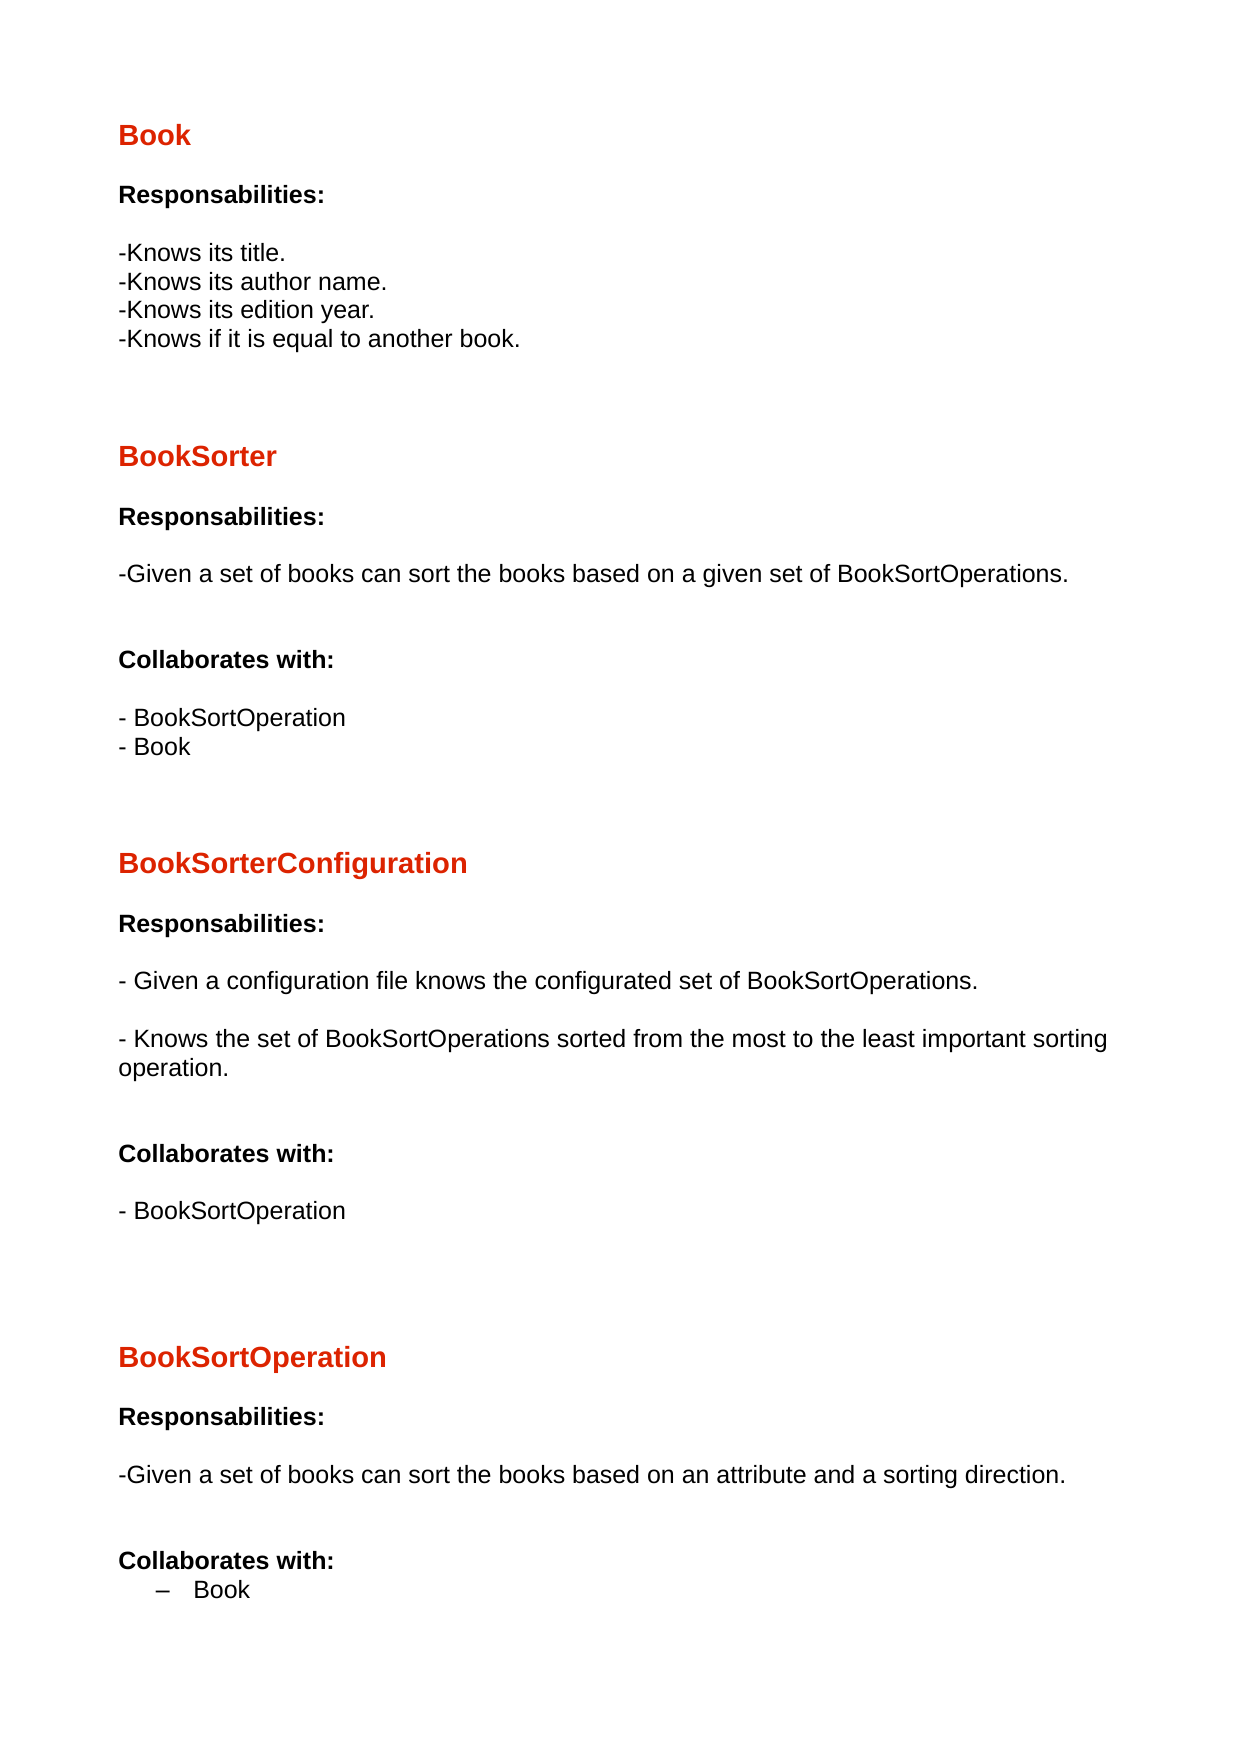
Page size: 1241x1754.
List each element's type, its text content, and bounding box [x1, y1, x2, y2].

text -Knows its author name. [118, 267, 1122, 295]
text Responsabilities: [118, 1402, 1122, 1431]
text - BookSortOperation [118, 1196, 1122, 1225]
text -Given a set of books can sort the books based on a given set of BookSortOperations. [118, 559, 1122, 588]
text - Knows the set of BookSortOperations sorted from the most to the least important sorting operation. [118, 1024, 1122, 1081]
text -Knows if it is equal to another book. [118, 324, 1122, 353]
text Collaborates with: [118, 1546, 1122, 1575]
text Responsabilities: [118, 501, 1122, 530]
text Collaborates with: [118, 1139, 1122, 1167]
text Book [118, 118, 1122, 152]
text BookSortOperation [118, 1340, 1122, 1373]
text -Given a set of books can sort the books based on an attribute and a sorting direction. [118, 1460, 1122, 1488]
text BookSorter [118, 439, 1122, 473]
text - Book [118, 731, 1122, 760]
list Book [156, 1575, 1122, 1604]
text -Knows its edition year. [118, 295, 1122, 324]
text -Knows its title. [118, 238, 1122, 267]
text Responsabilities: [118, 909, 1122, 937]
text BookSorterConfiguration [118, 846, 1122, 880]
text - Given a configuration file knows the configurated set of BookSortOperations. [118, 966, 1122, 995]
text Responsabilities: [118, 180, 1122, 209]
text - BookSortOperation [118, 703, 1122, 731]
text Collaborates with: [118, 645, 1122, 674]
